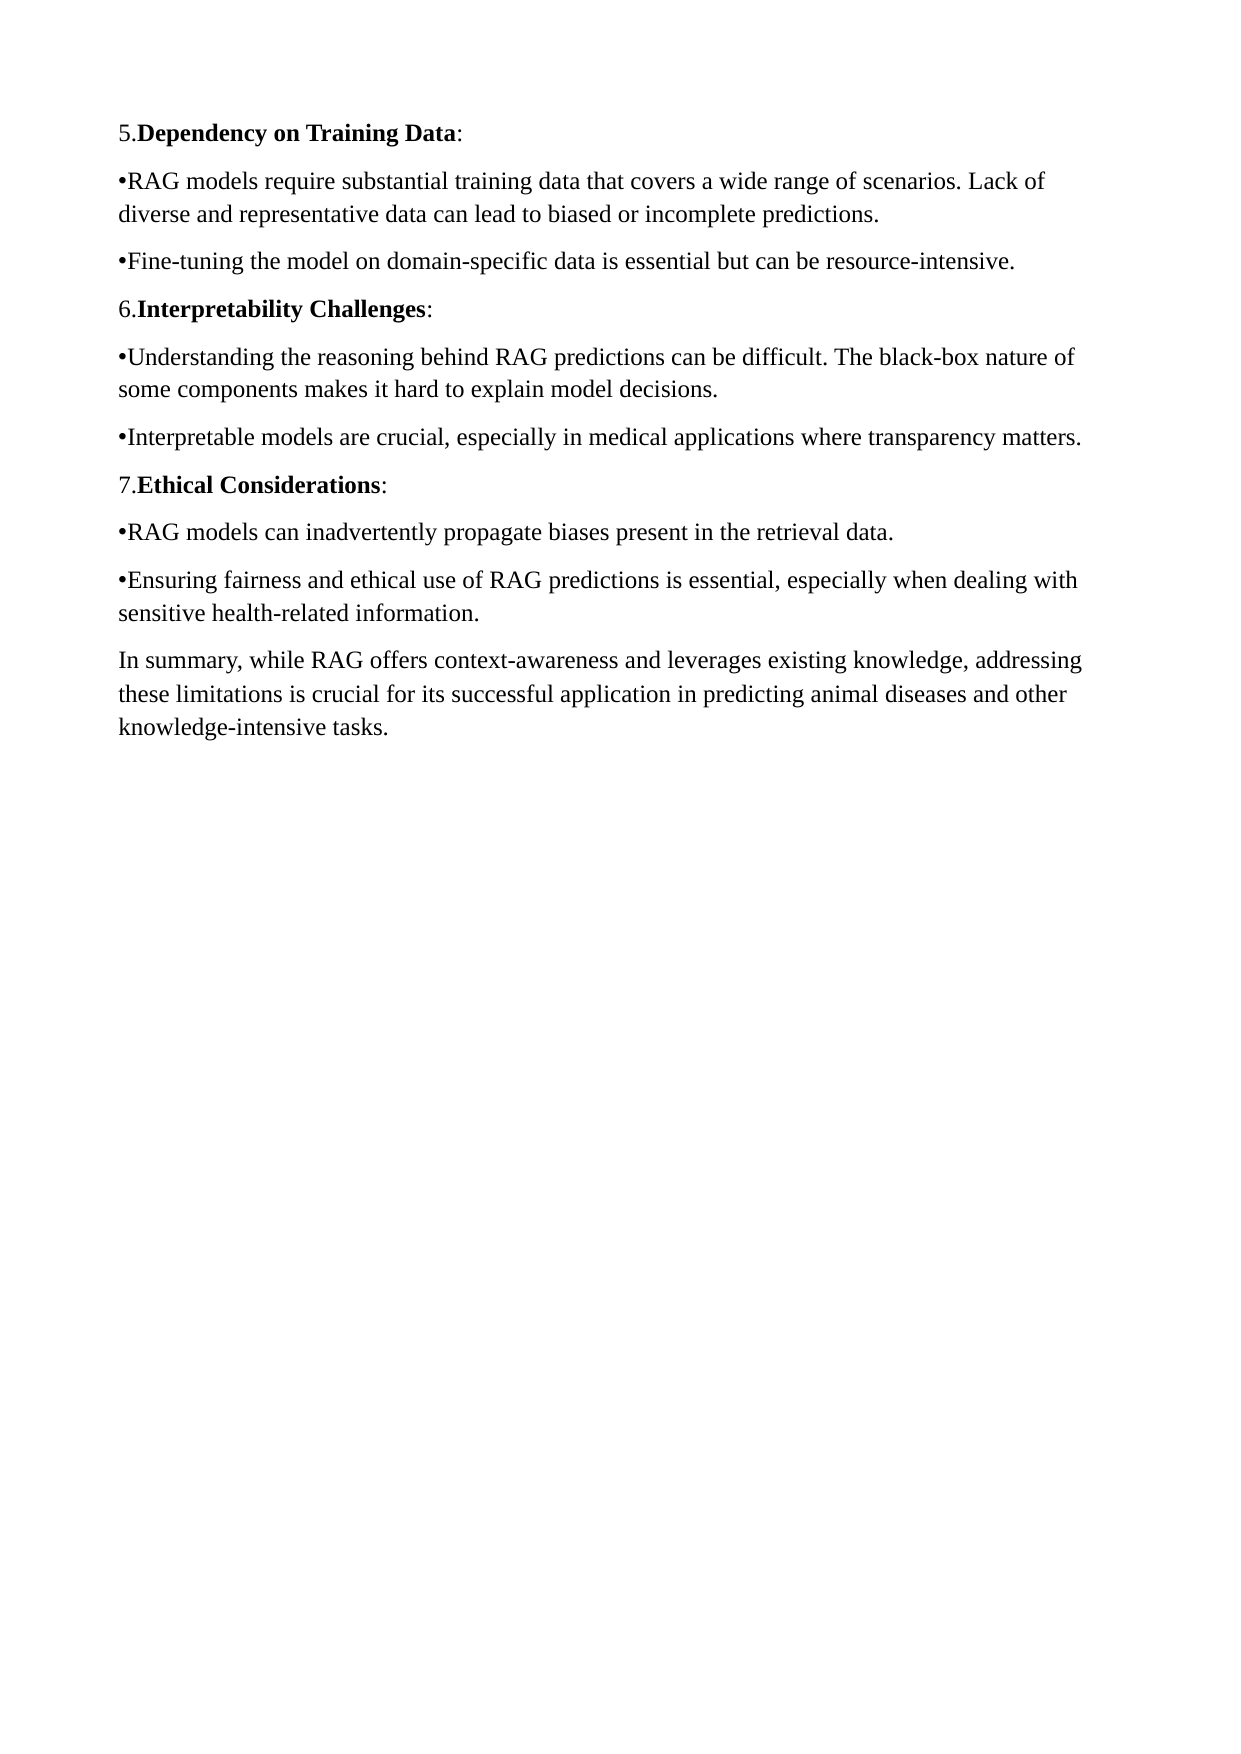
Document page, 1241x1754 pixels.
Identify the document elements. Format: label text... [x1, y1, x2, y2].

list Interpretable models are crucial, especially in medical applications where transparency matters. [118, 422, 1122, 451]
text In summary, while RAG offers context-awareness and leverages existing knowledge, addressing these limitations is crucial for its successful application in predicting animal diseases and other knowledge-intensive tasks. [118, 646, 1122, 740]
list RAG models can inadvertently propagate biases present in the retrieval data. [118, 517, 1122, 546]
list Dependency on Training Data: [118, 118, 1122, 147]
list Ensuring fairness and ethical use of RAG predictions is essential, especially when dealing with sensitive health-related information. [118, 565, 1122, 627]
list Fine-tuning the model on domain-specific data is essential but can be resource-intensive. [118, 246, 1122, 275]
list Understanding the reasoning behind RAG predictions can be difficult. The black-box nature of some components makes it hard to explain model decisions. [118, 342, 1122, 403]
list Interpretability Challenges: [118, 294, 1122, 323]
list RAG models require substantial training data that covers a wide range of scenarios. Lack of diverse and representative data can lead to biased or incomplete predictions. [118, 166, 1122, 227]
list Ethical Considerations: [118, 470, 1122, 498]
